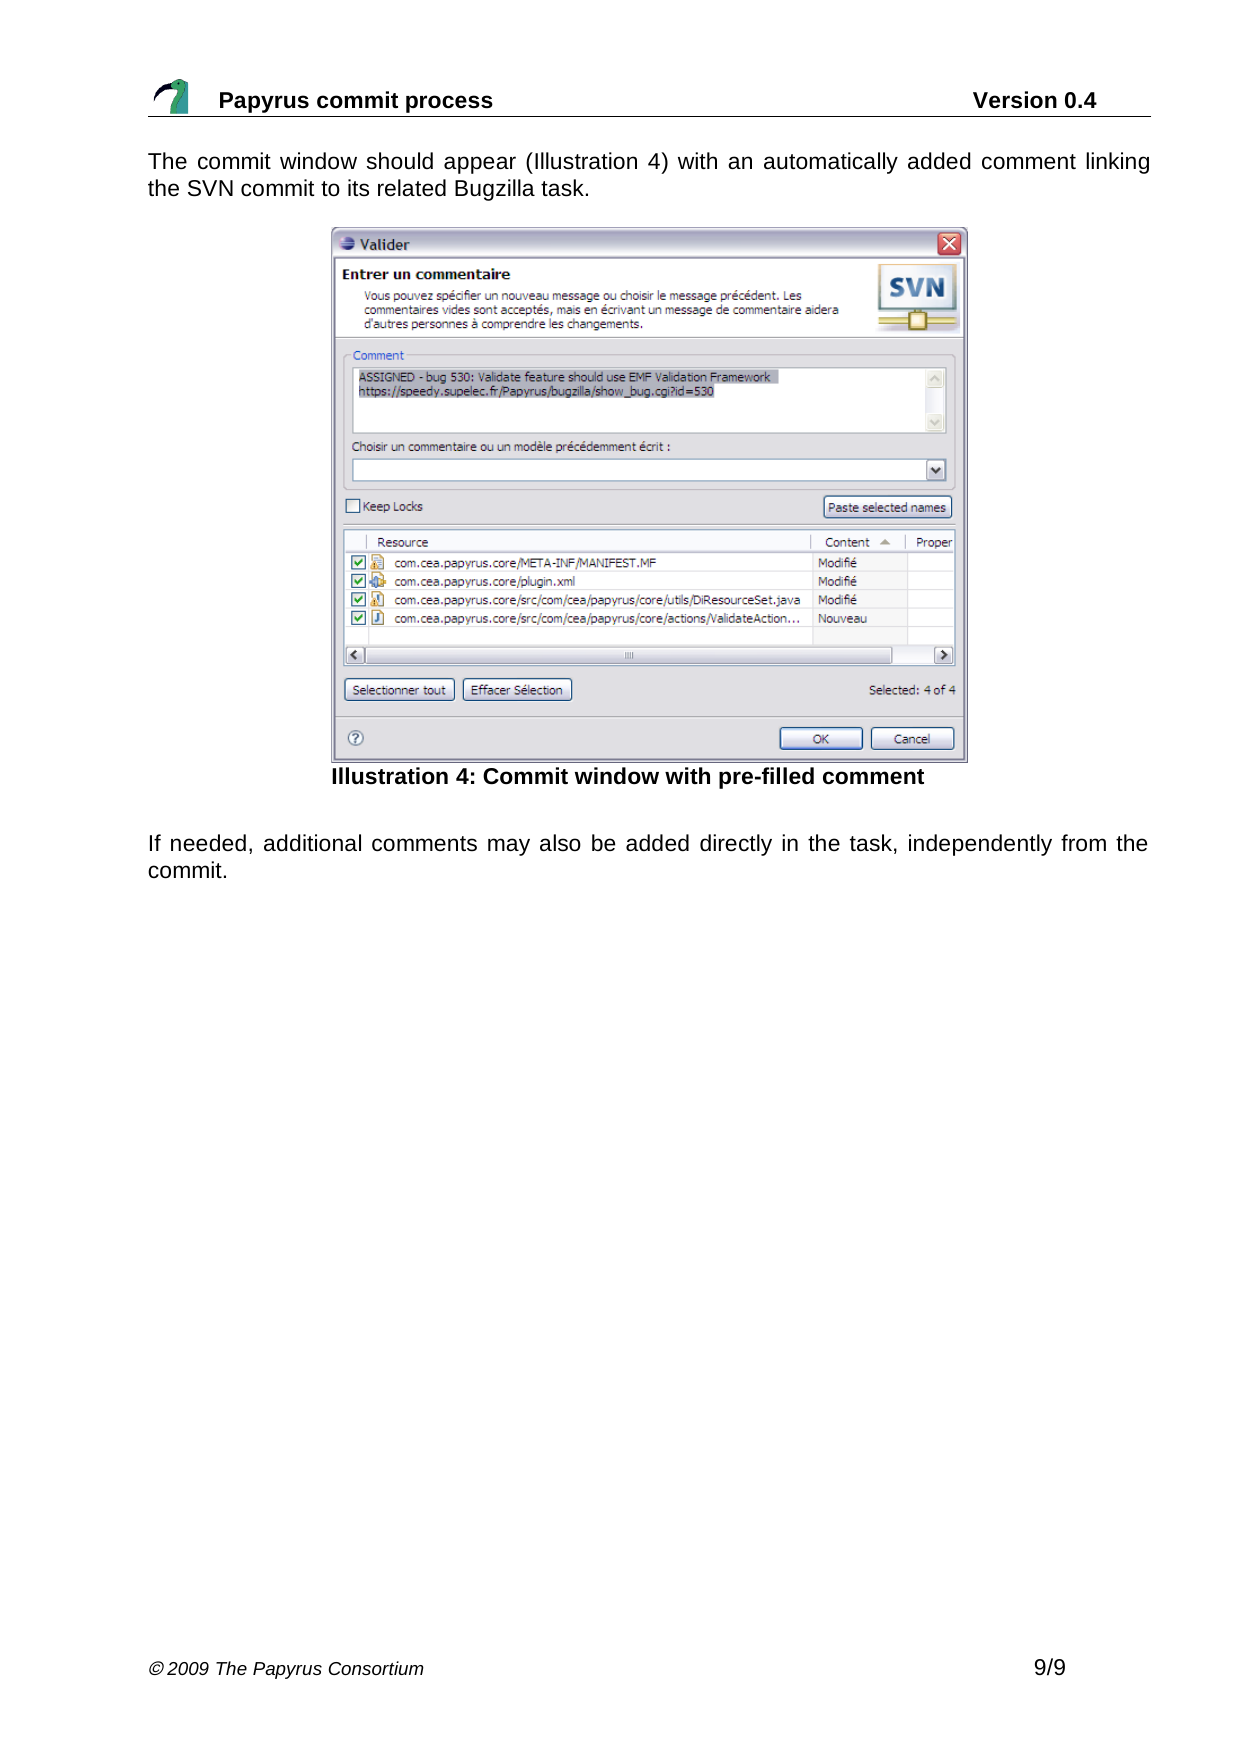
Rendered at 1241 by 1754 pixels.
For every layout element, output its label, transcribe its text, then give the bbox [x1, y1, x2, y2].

text Illustration 4: Commit window with pre-filled comment [331, 763, 968, 789]
text If needed, additional comments may also be added directly in the task, independently from the commit. [148, 829, 1151, 883]
text The commit window should appear (Illustration 4) with an automatically added comment linking the SVN commit to its related Bugzilla task. [148, 148, 1151, 202]
picture [331, 227, 968, 763]
picture [153, 79, 189, 114]
